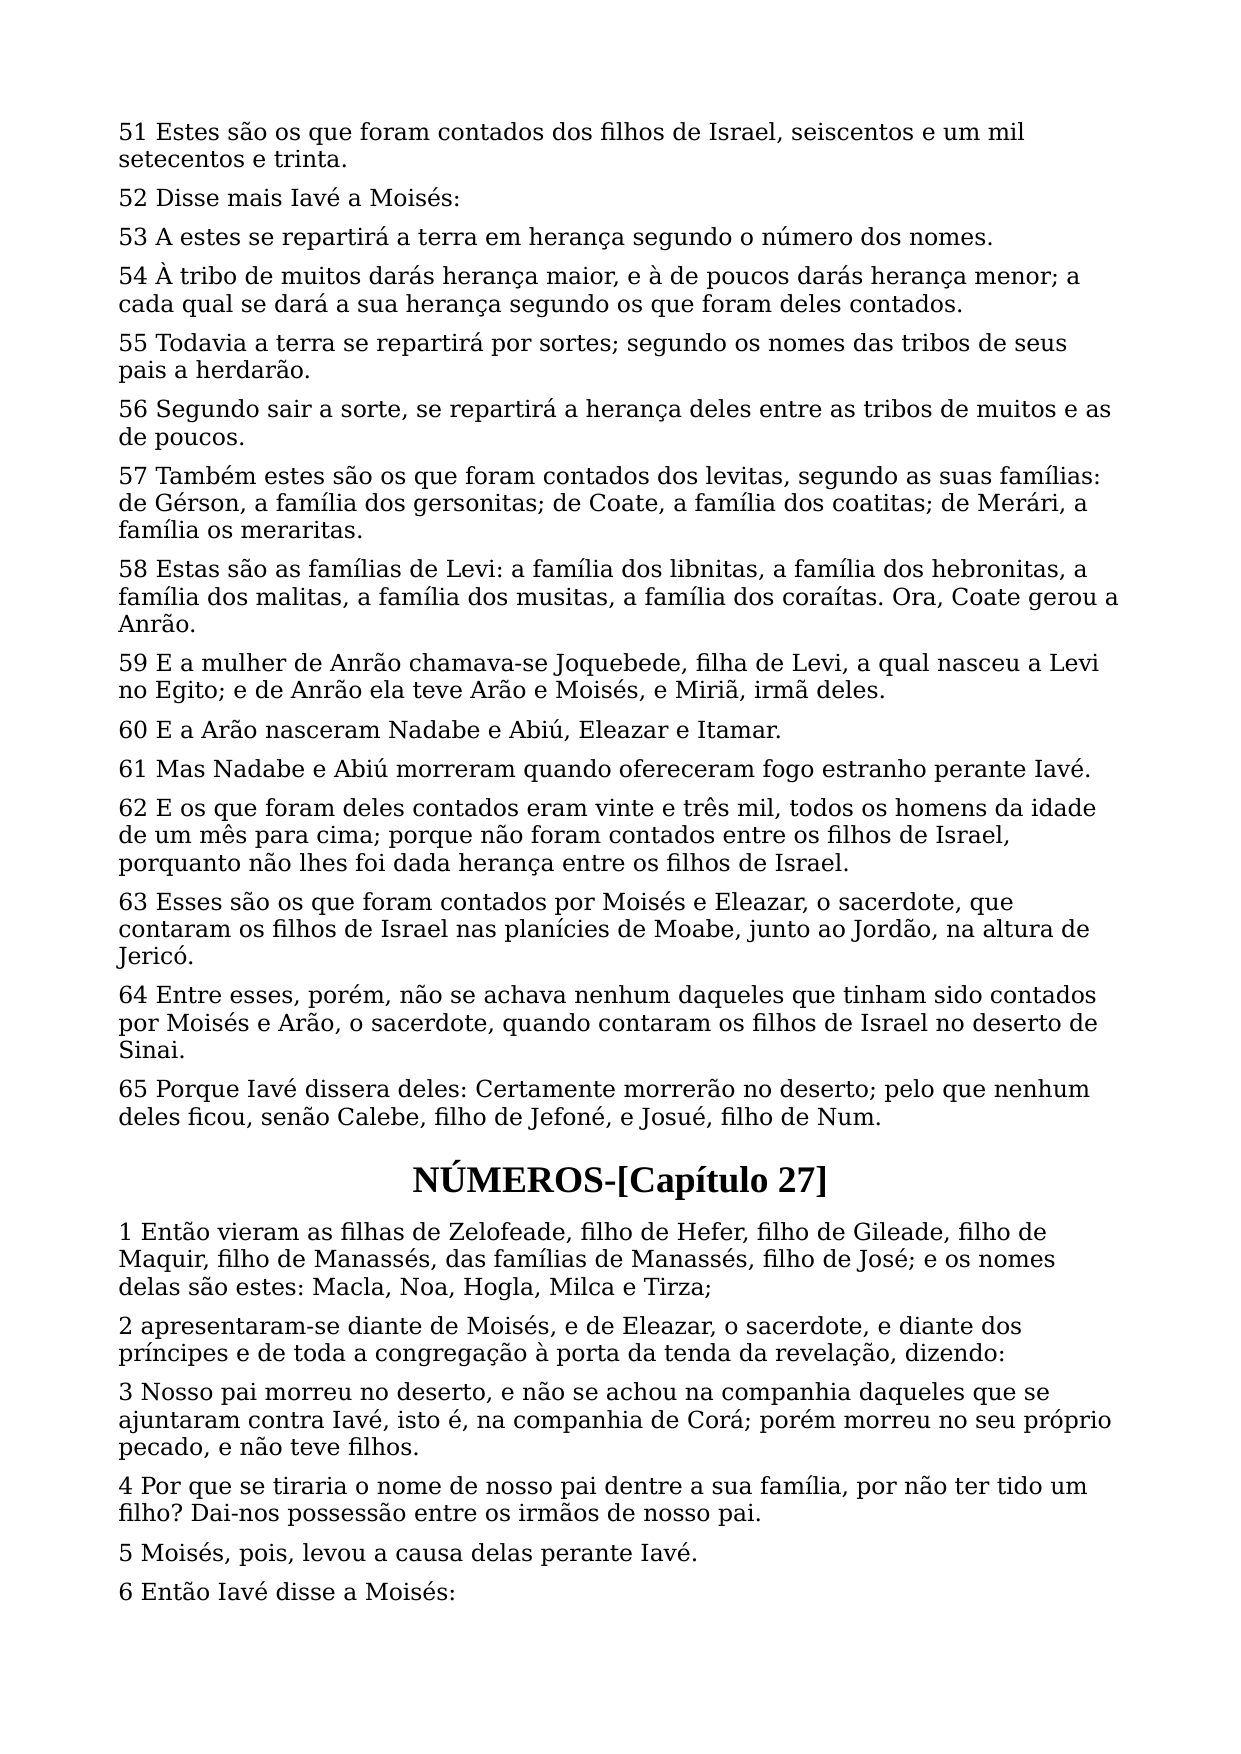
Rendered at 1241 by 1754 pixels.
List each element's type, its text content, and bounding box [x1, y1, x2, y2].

text 55 Todavia a terra se repartirá por sortes; segundo os nomes das tribos de seus pais a herdarão. [118, 329, 1122, 384]
text 57 Também estes são os que foram contados dos levitas, segundo as suas famílias: de Gérson, a família dos gersonitas; de Coate, a família dos coatitas; de Merári, a família os meraritas. [118, 462, 1122, 544]
text 63 Esses são os que foram contados por Moisés e Eleazar, o sacerdote, que contaram os filhos de Israel nas planícies de Moabe, junto ao Jordão, na altura de Jericó. [118, 888, 1122, 970]
text 59 E a mulher de Anrão chamava-se Joquebede, filha de Levi, a qual nasceu a Levi no Egito; e de Anrão ela teve Arão e Moisés, e Miriã, irmã deles. [118, 650, 1122, 704]
text 5 Moisés, pois, levou a causa delas perante Iavé. [118, 1539, 1122, 1566]
text 56 Segundo sair a sorte, se repartirá a herança deles entre as tribos de muitos e as de poucos. [118, 396, 1122, 450]
text 58 Estas são as famílias de Levi: a família dos libnitas, a família dos hebronitas, a família dos malitas, a família dos musitas, a família dos coraítas. Ora, Coate gerou a Anrão. [118, 556, 1122, 638]
text 51 Estes são os que foram contados dos filhos de Israel, seiscentos e um mil setecentos e trinta. [118, 118, 1122, 173]
text 2 apresentaram-se diante de Moisés, e de Eleazar, o sacerdote, e diante dos príncipes e de toda a congregação à porta da tenda da revelação, dizendo: [118, 1312, 1122, 1367]
text 62 E os que foram deles contados eram vinte e três mil, todos os homens da idade de um mês para cima; porque não foram contados entre os filhos de Israel, porquanto não lhes foi dada herança entre os filhos de Israel. [118, 794, 1122, 876]
text 3 Nosso pai morreu no deserto, e não se achou na companhia daqueles que se ajuntaram contra Iavé, isto é, na companhia de Corá; porém morreu no seu próprio pecado, e não teve filhos. [118, 1379, 1122, 1461]
text 4 Por que se tiraria o nome de nosso pai dentre a sua família, por não ter tido um filho? Dai-nos possessão entre os irmãos de nosso pai. [118, 1473, 1122, 1527]
text 64 Entre esses, porém, não se achava nenhum daqueles que tinham sido contados por Moisés e Arão, o sacerdote, quando contaram os filhos de Israel no deserto de Sinai. [118, 982, 1122, 1064]
text 65 Porque Iavé dissera deles: Certamente morrerão no deserto; pelo que nenhum deles ficou, senão Calebe, filho de Jefoné, e Josué, filho de Num. [118, 1076, 1122, 1130]
text 1 Então vieram as filhas de Zelofeade, filho de Hefer, filho de Gileade, filho de Maquir, filho de Manassés, das famílias de Manassés, filho de José; e os nomes delas são estes: Macla, Noa, Hogla, Milca e Tirza; [118, 1219, 1122, 1301]
text 61 Mas Nadabe e Abiú morreram quando ofereceram fogo estranho perante Iavé. [118, 755, 1122, 783]
text 6 Então Iavé disse a Moisés: [118, 1578, 1122, 1606]
subtitle NÚMEROS-[Capítulo 27] [118, 1157, 1122, 1200]
text 60 E a Arão nasceram Nadabe e Abiú, Eleazar e Itamar. [118, 716, 1122, 743]
text 52 Disse mais Iavé a Moisés: [118, 184, 1122, 212]
text 54 À tribo de muitos darás herança maior, e à de poucos darás herança menor; a cada qual se dará a sua herança segundo os que foram deles contados. [118, 263, 1122, 317]
text 53 A estes se repartirá a terra em herança segundo o número dos nomes. [118, 224, 1122, 251]
